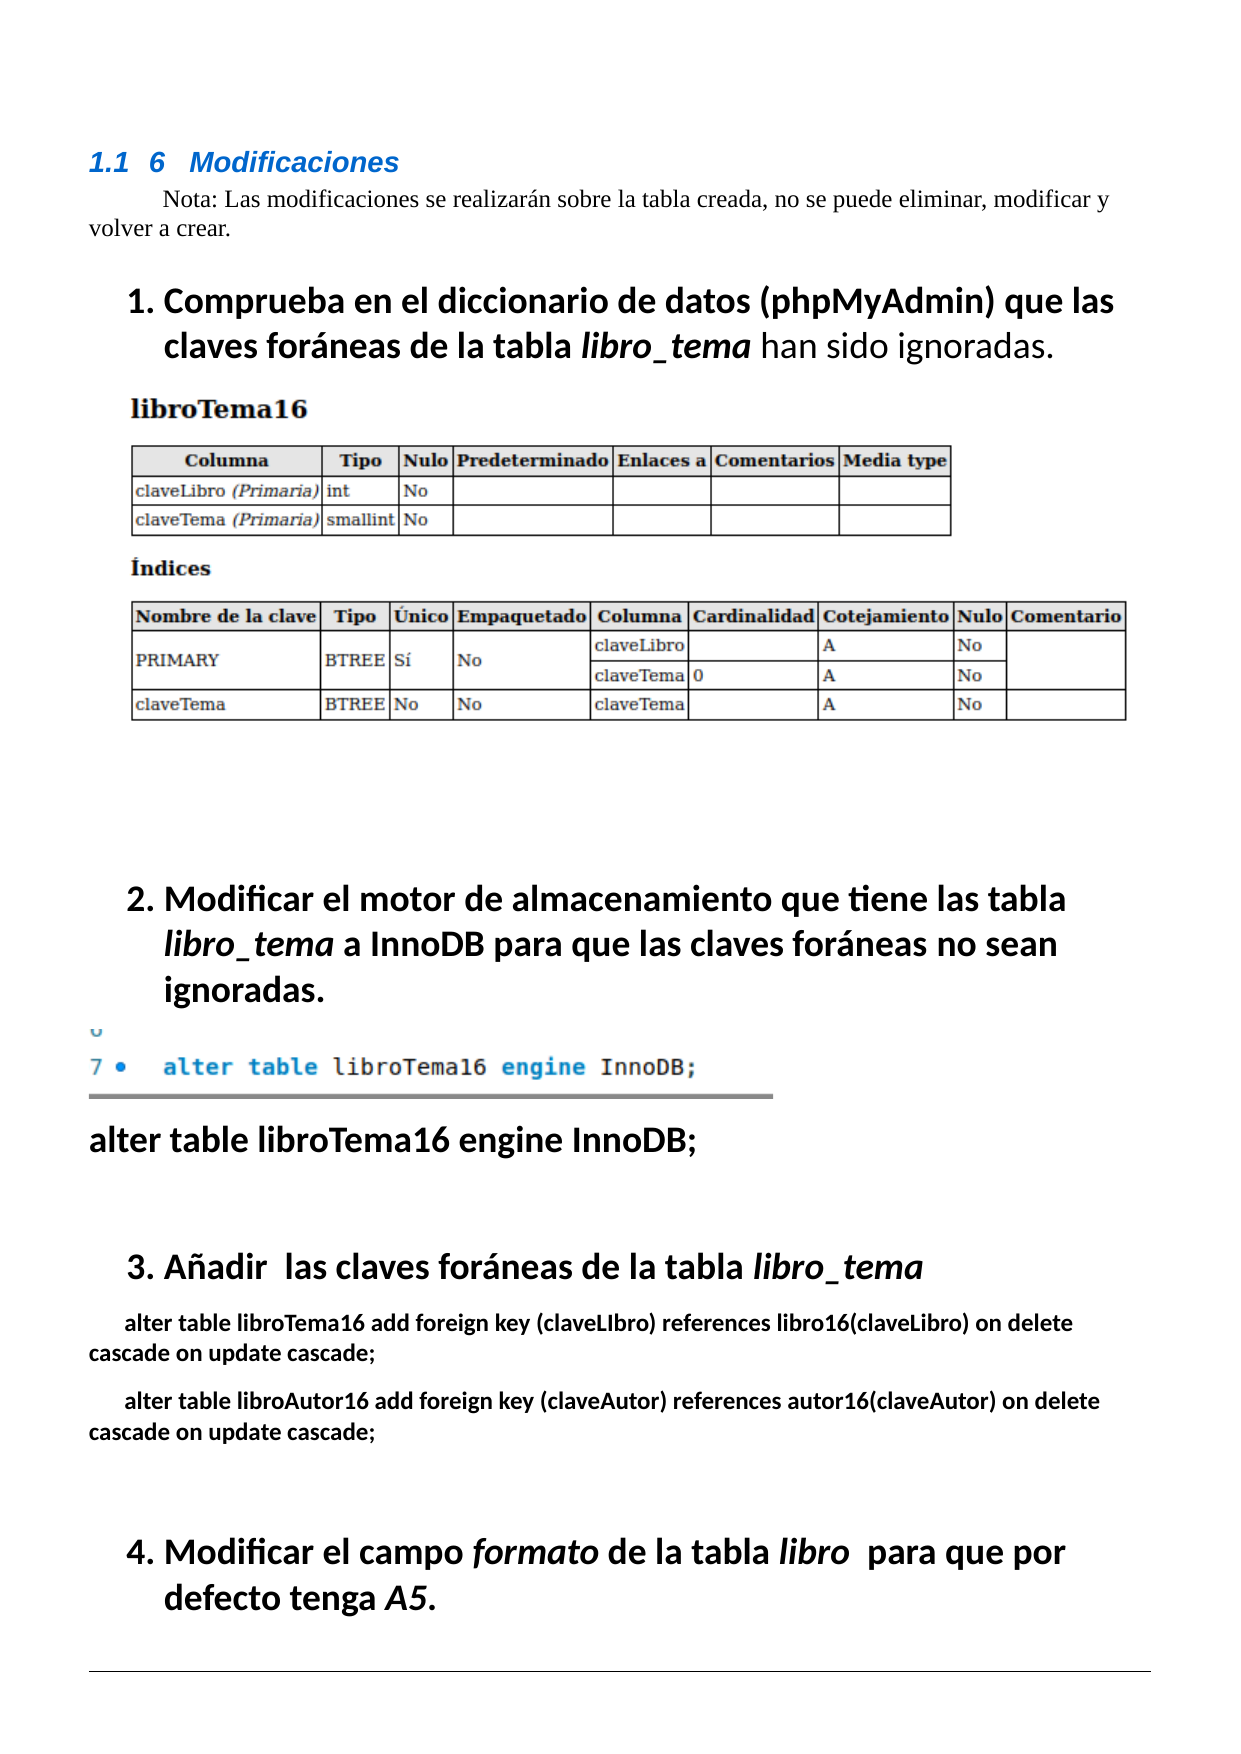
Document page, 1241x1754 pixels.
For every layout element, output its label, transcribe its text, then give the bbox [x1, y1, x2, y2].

text alter table libroTema16 engine InnoDB; [89, 1116, 1152, 1162]
list Modificar el motor de almacenamiento que tiene las tabla libro_tema a InnoDB para que las claves foráneas no sean ignoradas. [126, 874, 1152, 1012]
text alter table libroTema16 add foreign key (claveLIbro) references libro16(claveLibro) on delete cascade on update cascade; [89, 1307, 1152, 1368]
text Nota: Las modificaciones se realizarán sobre la tabla creada, no se puede eliminar, modificar y volver a crear. [89, 184, 1152, 242]
text alter table libroAutor16 add foreign key (claveAutor) references autor16(claveAutor) on delete cascade on update cascade; [89, 1386, 1152, 1447]
list Comprueba en el diccionario de datos (phpMyAdmin) que las claves foráneas de la tabla libro_tema han sido ignoradas. [126, 277, 1152, 368]
list Modificar el campo formato de la tabla libro para que por defecto tenga A5. [126, 1528, 1152, 1619]
list Añadir las claves foráneas de la tabla libro_tema [126, 1243, 1152, 1289]
subtitle 6 Modificaciones [89, 144, 1152, 178]
